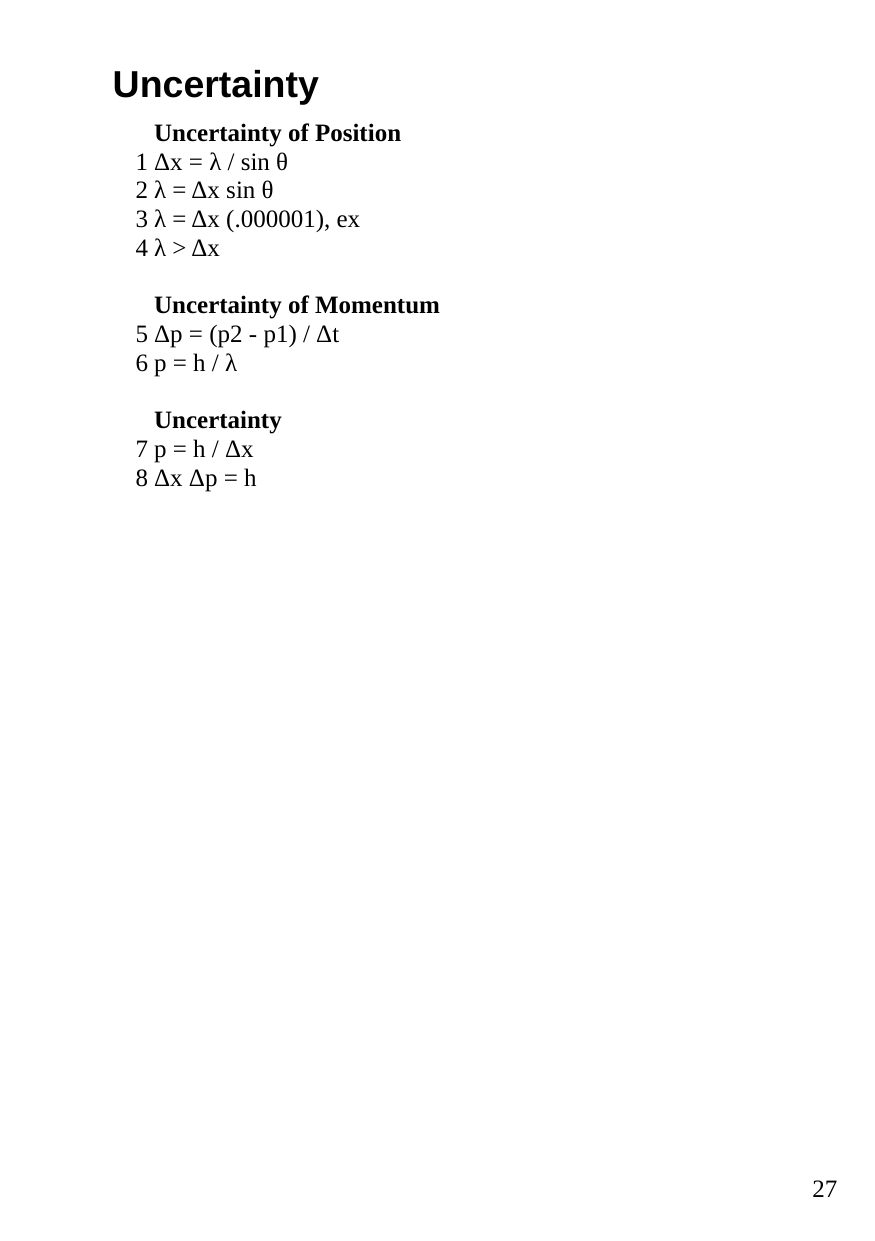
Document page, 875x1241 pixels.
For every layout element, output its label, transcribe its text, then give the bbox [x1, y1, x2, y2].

table_cell [106, 492, 151, 521]
table_cell [151, 492, 809, 521]
table_cell 8 [106, 463, 151, 492]
table_cell p = h / Δx [151, 434, 809, 463]
table_cell λ = Δx (.000001), ex [151, 204, 809, 233]
table_cell λ > Δx [151, 233, 809, 262]
table_cell λ = Δx sin θ [151, 176, 809, 204]
table_cell [106, 262, 151, 291]
table_cell 1 [106, 147, 151, 176]
table_cell 5 [106, 319, 151, 348]
table_cell [106, 291, 151, 319]
table_cell [151, 377, 809, 406]
table_cell Δp = (p2 - p1) / Δt [151, 319, 809, 348]
table_cell [106, 406, 151, 434]
table_cell 2 [106, 176, 151, 204]
table_cell 7 [106, 434, 151, 463]
table_cell Δx = λ / sin θ [151, 147, 809, 176]
table_cell Uncertainty [151, 406, 809, 434]
table_cell 4 [106, 233, 151, 262]
table_header Uncertainty of Position [151, 118, 809, 147]
table_cell 3 [106, 204, 151, 233]
table_cell [151, 262, 809, 291]
table_cell 6 [106, 348, 151, 377]
table_cell [106, 377, 151, 406]
table_cell Uncertainty of Momentum [151, 291, 809, 319]
subtitle Uncertainty [112, 62, 837, 106]
table_cell p = h / λ [151, 348, 809, 377]
table_header [106, 118, 151, 147]
table_cell Δx Δp = h [151, 463, 809, 492]
